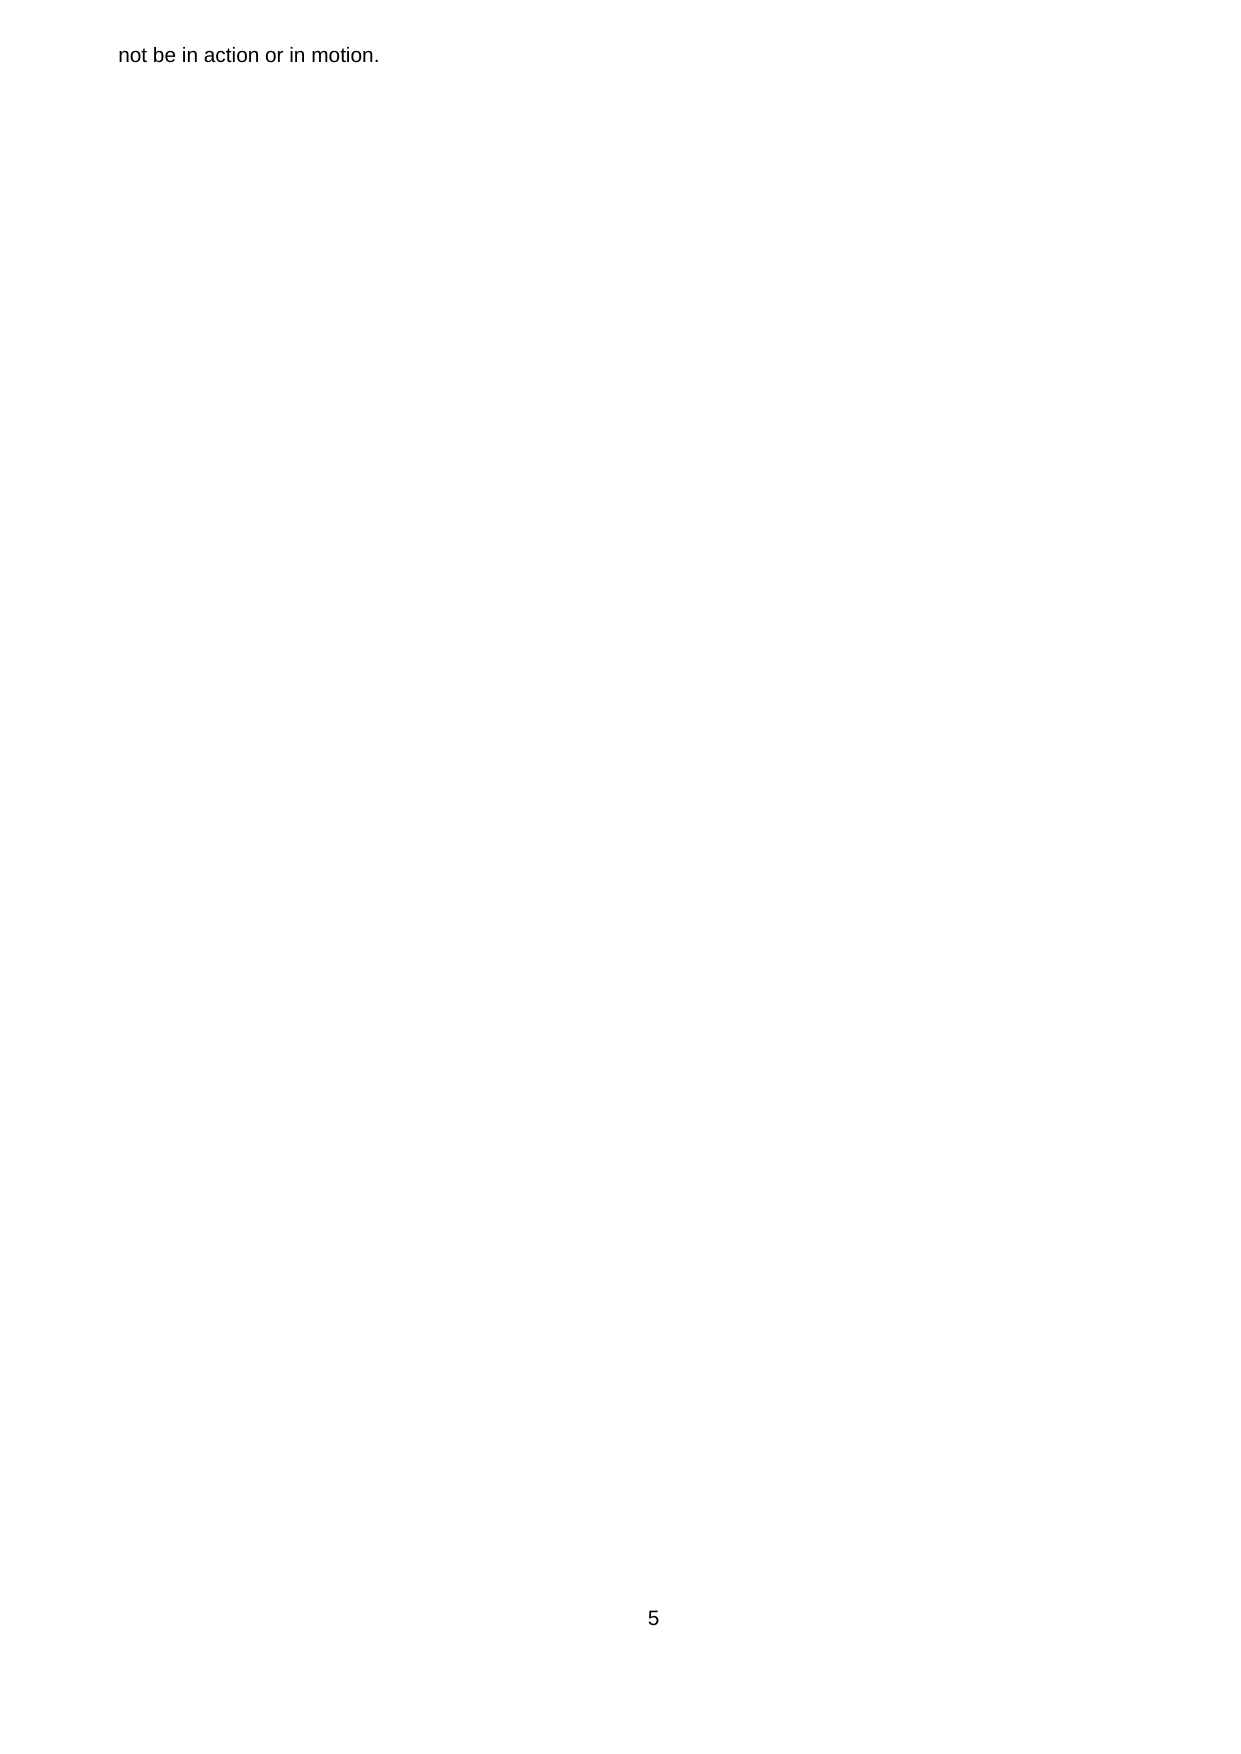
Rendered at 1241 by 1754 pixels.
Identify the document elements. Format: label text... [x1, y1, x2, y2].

text not be in action or in motion. [118, 44, 1190, 67]
